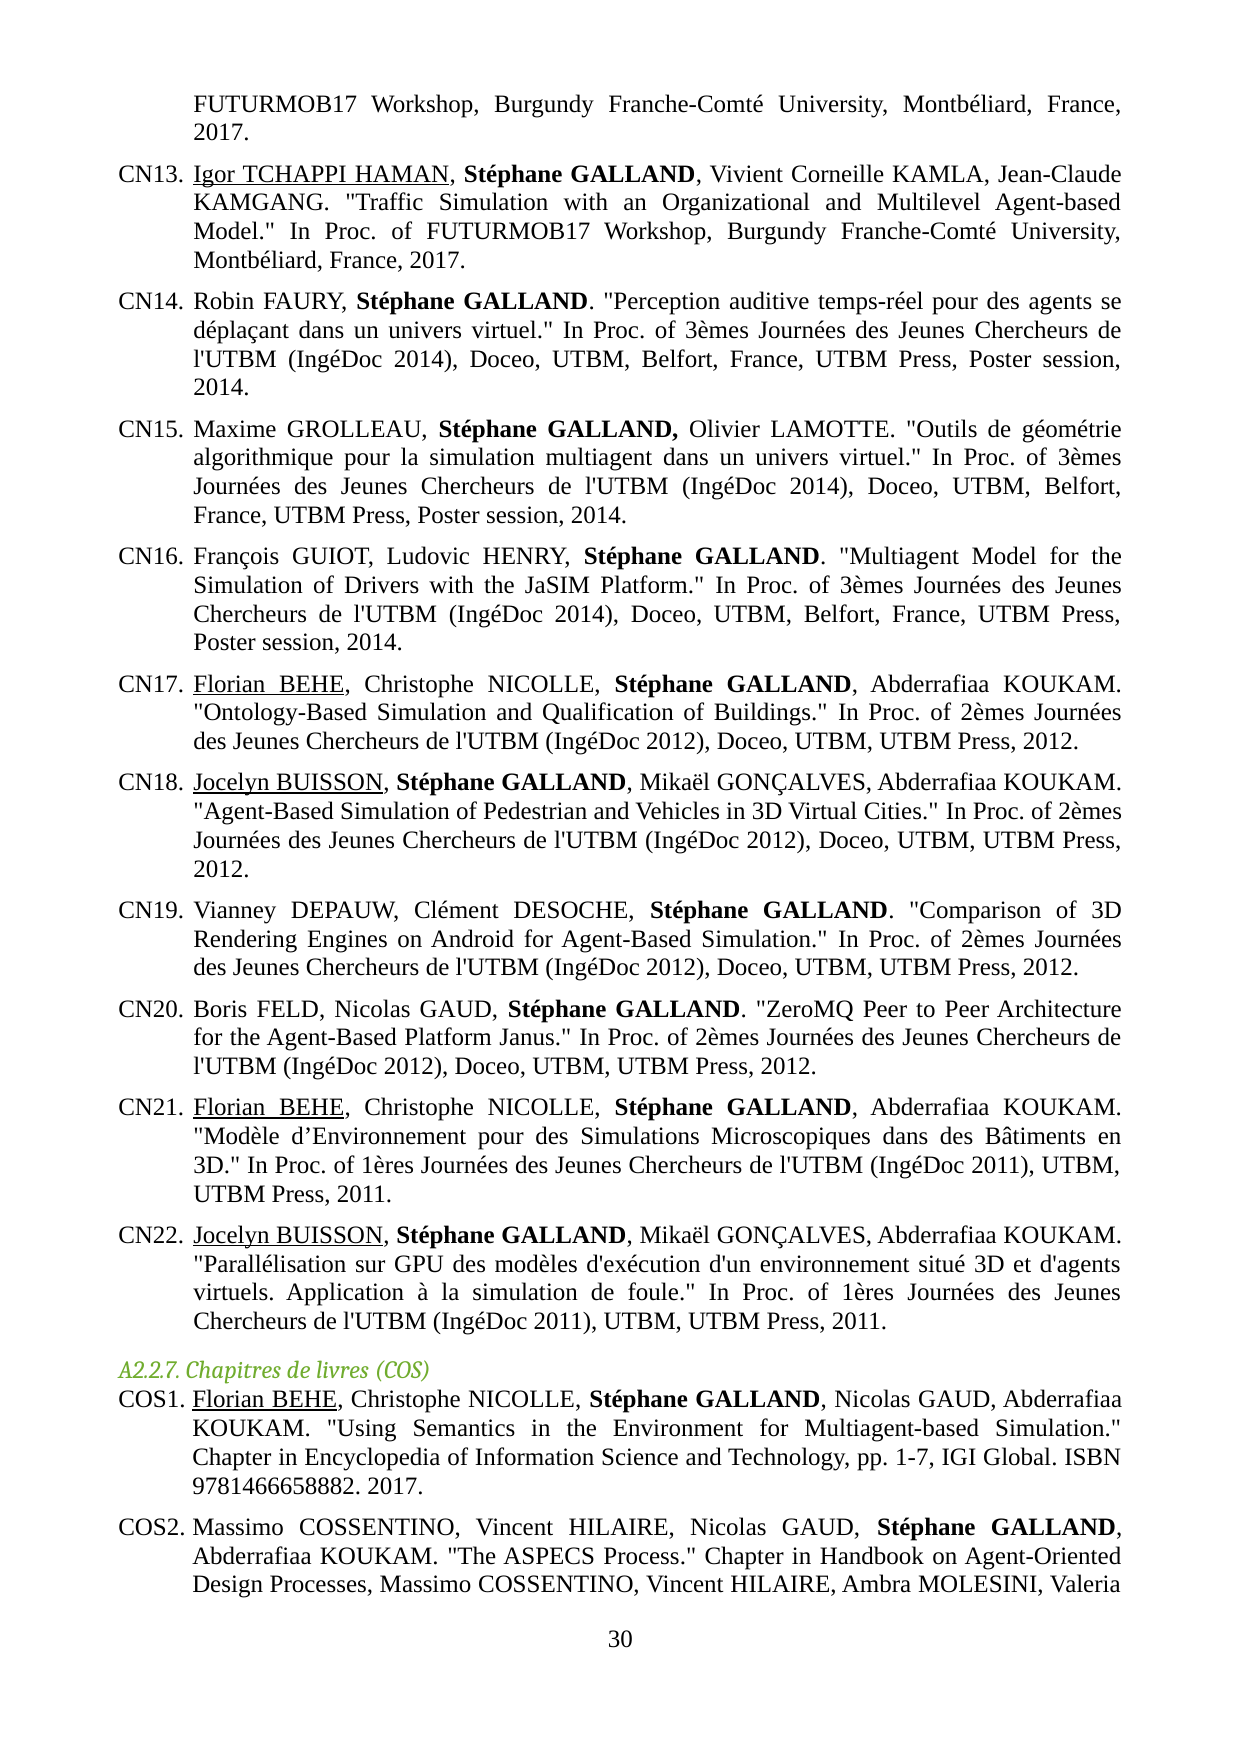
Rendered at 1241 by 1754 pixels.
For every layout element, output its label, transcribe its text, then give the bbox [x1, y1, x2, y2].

list Florian BEHE, Christophe NICOLLE, Stéphane GALLAND, Abderrafiaa KOUKAM. "Modèle d’Environnement pour des Simulations Microscopiques dans des Bâtiments en 3D." In Proc. of 1ères Journées des Jeunes Chercheurs de l'UTBM (IngéDoc 2011), UTBM, UTBM Press, 2011. [118, 1092, 1122, 1207]
list Florian BEHE, Christophe NICOLLE, Stéphane GALLAND, Abderrafiaa KOUKAM. "Ontology-Based Simulation and Qualification of Buildings." In Proc. of 2èmes Journées des Jeunes Chercheurs de l'UTBM (IngéDoc 2012), Doceo, UTBM, UTBM Press, 2012. [118, 669, 1122, 755]
list FUTURMOB17 Workshop, Burgundy Franche-Comté University, Montbéliard, France, 2017. [118, 89, 1122, 146]
list Robin FAURY, Stéphane GALLAND. "Perception auditive temps-réel pour des agents se déplaçant dans un univers virtuel." In Proc. of 3èmes Journées des Jeunes Chercheurs de l'UTBM (IngéDoc 2014), Doceo, UTBM, Belfort, France, UTBM Press, Poster session, 2014. [118, 286, 1122, 401]
list Jocelyn BUISSON, Stéphane GALLAND, Mikaël GONÇALVES, Abderrafiaa KOUKAM. "Parallélisation sur GPU des modèles d'exécution d'un environnement situé 3D et d'agents virtuels. Application à la simulation de foule." In Proc. of 1ères Journées des Jeunes Chercheurs de l'UTBM (IngéDoc 2011), UTBM, UTBM Press, 2011. [118, 1220, 1122, 1335]
list Florian BEHE, Christophe NICOLLE, Stéphane GALLAND, Nicolas GAUD, Abderrafiaa KOUKAM. "Using Semantics in the Environment for Multiagent-based Simulation." Chapter in Encyclopedia of Information Science and Technology, pp. 1-7, IGI Global. ISBN 9781466658882. 2017. [118, 1384, 1122, 1499]
list Igor TCHAPPI HAMAN, Stéphane GALLAND, Vivient Corneille KAMLA, Jean-Claude KAMGANG. "Traffic Simulation with an Organizational and Multilevel Agent-based Model." In Proc. of FUTURMOB17 Workshop, Burgundy Franche-Comté University, Montbéliard, France, 2017. [118, 159, 1122, 274]
list Maxime GROLLEAU, Stéphane GALLAND, Olivier LAMOTTE. "Outils de géométrie algorithmique pour la simulation multiagent dans un univers virtuel." In Proc. of 3èmes Journées des Jeunes Chercheurs de l'UTBM (IngéDoc 2014), Doceo, UTBM, Belfort, France, UTBM Press, Poster session, 2014. [118, 414, 1122, 529]
list Massimo COSSENTINO, Vincent HILAIRE, Nicolas GAUD, Stéphane GALLAND, Abderrafiaa KOUKAM. "The ASPECS Process." Chapter in Handbook on Agent-Oriented Design Processes, Massimo COSSENTINO, Vincent HILAIRE, Ambra MOLESINI, Valeria [118, 1512, 1122, 1598]
subtitle A2.2.7. Chapitres de livres (COS) [118, 1356, 1122, 1384]
list Boris FELD, Nicolas GAUD, Stéphane GALLAND. "ZeroMQ Peer to Peer Architecture for the Agent-Based Platform Janus." In Proc. of 2èmes Journées des Jeunes Chercheurs de l'UTBM (IngéDoc 2012), Doceo, UTBM, UTBM Press, 2012. [118, 994, 1122, 1080]
list François GUIOT, Ludovic HENRY, Stéphane GALLAND. "Multiagent Model for the Simulation of Drivers with the JaSIM Platform." In Proc. of 3èmes Journées des Jeunes Chercheurs de l'UTBM (IngéDoc 2014), Doceo, UTBM, Belfort, France, UTBM Press, Poster session, 2014. [118, 541, 1122, 656]
list Vianney DEPAUW, Clément DESOCHE, Stéphane GALLAND. "Comparison of 3D Rendering Engines on Android for Agent-Based Simulation." In Proc. of 2èmes Journées des Jeunes Chercheurs de l'UTBM (IngéDoc 2012), Doceo, UTBM, UTBM Press, 2012. [118, 895, 1122, 981]
list Jocelyn BUISSON, Stéphane GALLAND, Mikaël GONÇALVES, Abderrafiaa KOUKAM. "Agent-Based Simulation of Pedestrian and Vehicles in 3D Virtual Cities." In Proc. of 2èmes Journées des Jeunes Chercheurs de l'UTBM (IngéDoc 2012), Doceo, UTBM, UTBM Press, 2012. [118, 767, 1122, 882]
